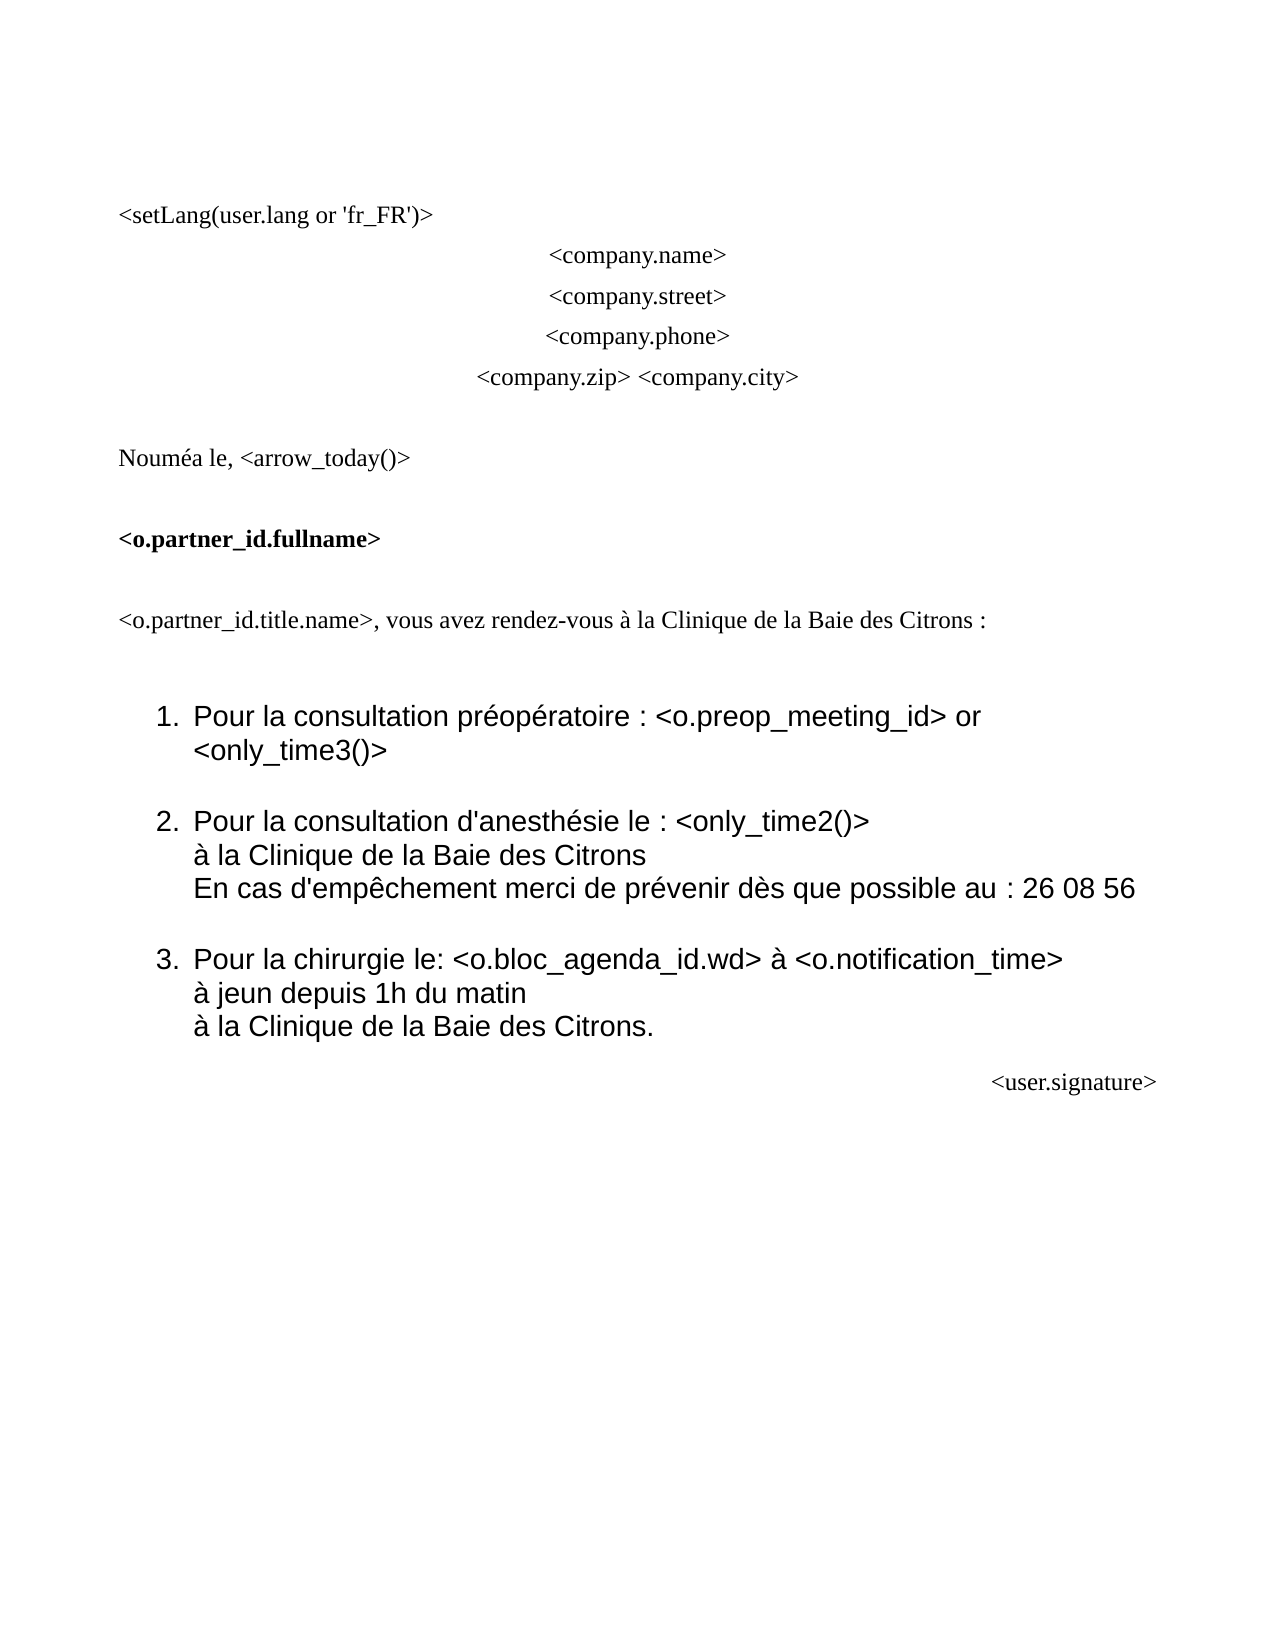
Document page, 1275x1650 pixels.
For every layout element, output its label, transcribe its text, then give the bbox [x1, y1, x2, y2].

subtitle Pour la consultation préopératoire : <o.preop_meeting_id> or <only_time3()> [156, 699, 1157, 766]
text <setLang(user.lang or 'fr_FR')> [118, 200, 1157, 229]
text <o.partner_id.title.name>, vous avez rendez-vous à la Clinique de la Baie des Citrons : [118, 605, 1157, 634]
text <user.signature> [118, 1067, 1157, 1096]
text <company.phone> [118, 321, 1157, 350]
text <company.name> [118, 240, 1157, 269]
subtitle Pour la chirurgie le: <o.bloc_agenda_id.wd> à <o.notification_time> à jeun depuis 1h du matin à la Clinique de la Baie des Citrons. [156, 942, 1157, 1043]
text Nouméa le, <arrow_today()> [118, 443, 1157, 472]
text <company.street> [118, 281, 1157, 310]
text <company.zip> <company.city> [118, 362, 1157, 391]
subtitle Pour la consultation d'anesthésie le : <only_time2()> à la Clinique de la Baie des Citrons En cas d'empêchement merci de prévenir dès que possible au : 26 08 56 [156, 804, 1157, 904]
text <o.partner_id.fullname> [118, 524, 1157, 553]
